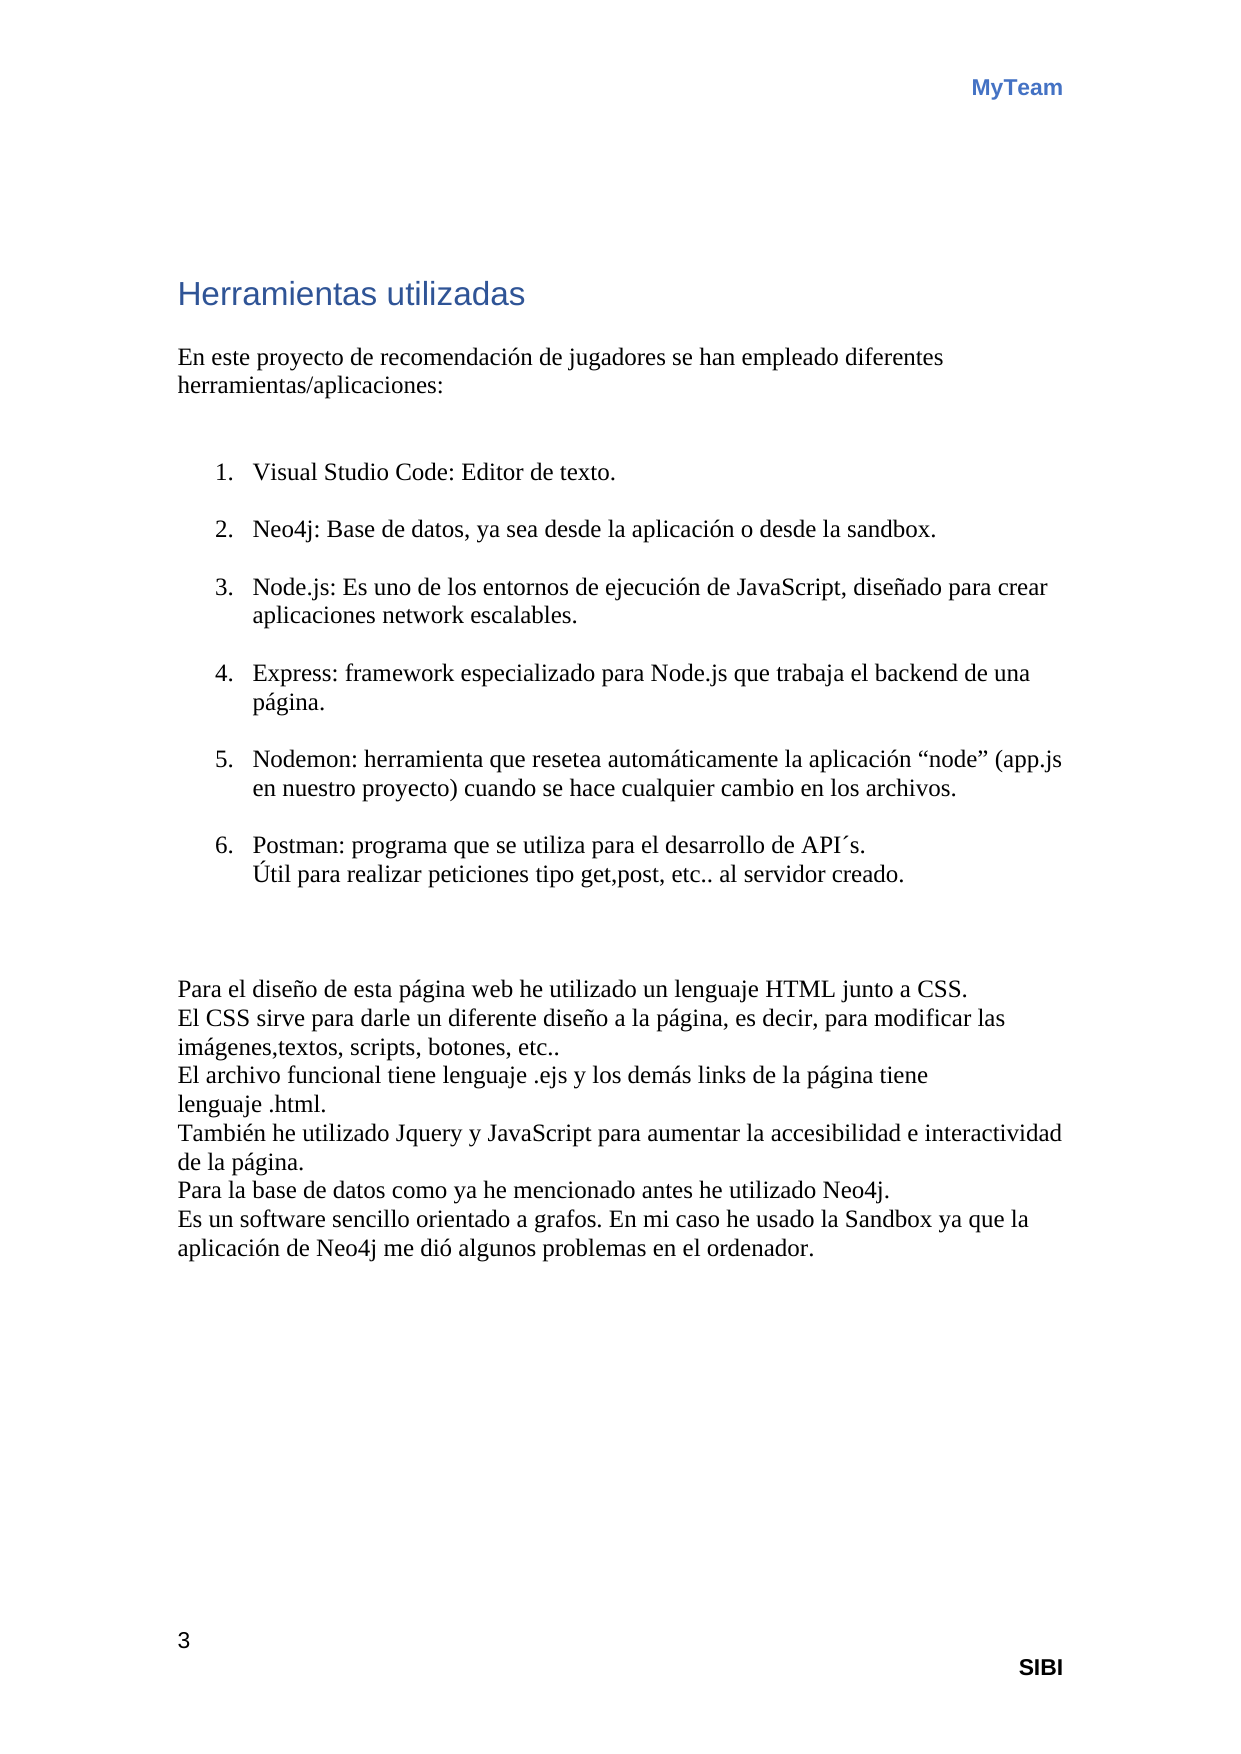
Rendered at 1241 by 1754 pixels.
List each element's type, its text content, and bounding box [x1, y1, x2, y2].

list Útil para realizar peticiones tipo get,post, etc.. al servidor creado. [215, 859, 1063, 888]
subtitle Herramientas utilizadas [177, 274, 1063, 313]
text También he utilizado Jquery y JavaScript para aumentar la accesibilidad e interactividad de la página. [177, 1118, 1063, 1175]
list Express: framework especializado para Node.js que trabaja el backend de una página. [215, 658, 1063, 715]
text En este proyecto de recomendación de jugadores se han empleado diferentes herramientas/aplicaciones: [177, 342, 1063, 399]
text El archivo funcional tiene lenguaje .ejs y los demás links de la página tiene lenguaje .html. [177, 1060, 1063, 1118]
text Es un software sencillo orientado a grafos. En mi caso he usado la Sandbox ya que la aplicación de Neo4j me dió algunos problemas en el ordenador. [177, 1204, 1063, 1262]
list Postman: programa que se utiliza para el desarrollo de API´s. [215, 830, 1063, 859]
list Neo4j: Base de datos, ya sea desde la aplicación o desde la sandbox. [215, 514, 1063, 543]
list Nodemon: herramienta que resetea automáticamente la aplicación “node” (app.js en nuestro proyecto) cuando se hace cualquier cambio en los archivos. [215, 744, 1063, 802]
list Visual Studio Code: Editor de texto. [215, 457, 1063, 485]
text Para el diseño de esta página web he utilizado un lenguaje HTML junto a CSS. [177, 974, 1063, 1003]
text Para la base de datos como ya he mencionado antes he utilizado Neo4j. [177, 1175, 1063, 1204]
list Node.js: Es uno de los entornos de ejecución de JavaScript, diseñado para crear aplicaciones network escalables. [215, 572, 1063, 629]
text El CSS sirve para darle un diferente diseño a la página, es decir, para modificar las imágenes,textos, scripts, botones, etc.. [177, 1003, 1063, 1060]
